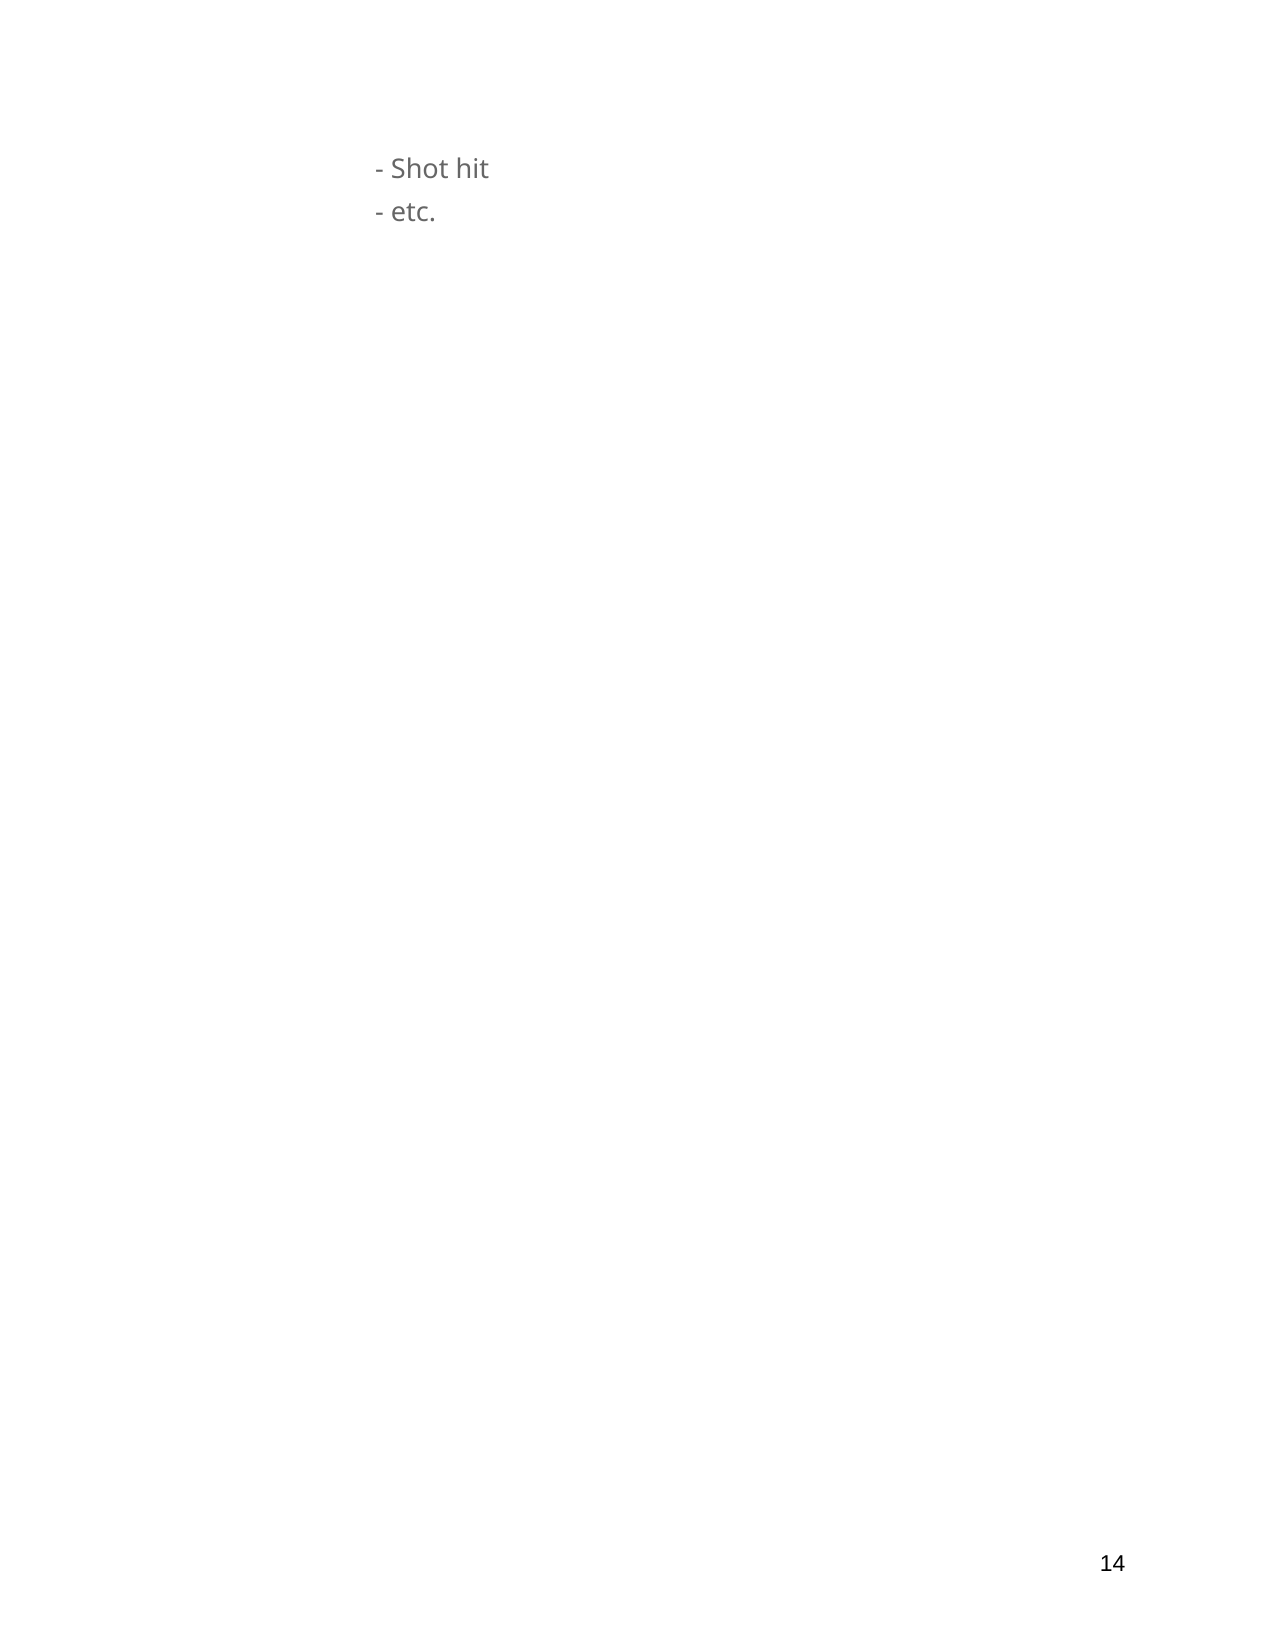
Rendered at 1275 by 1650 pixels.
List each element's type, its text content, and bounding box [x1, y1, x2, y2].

text - Shot hit [150, 150, 1125, 187]
text - etc. [150, 192, 1125, 229]
